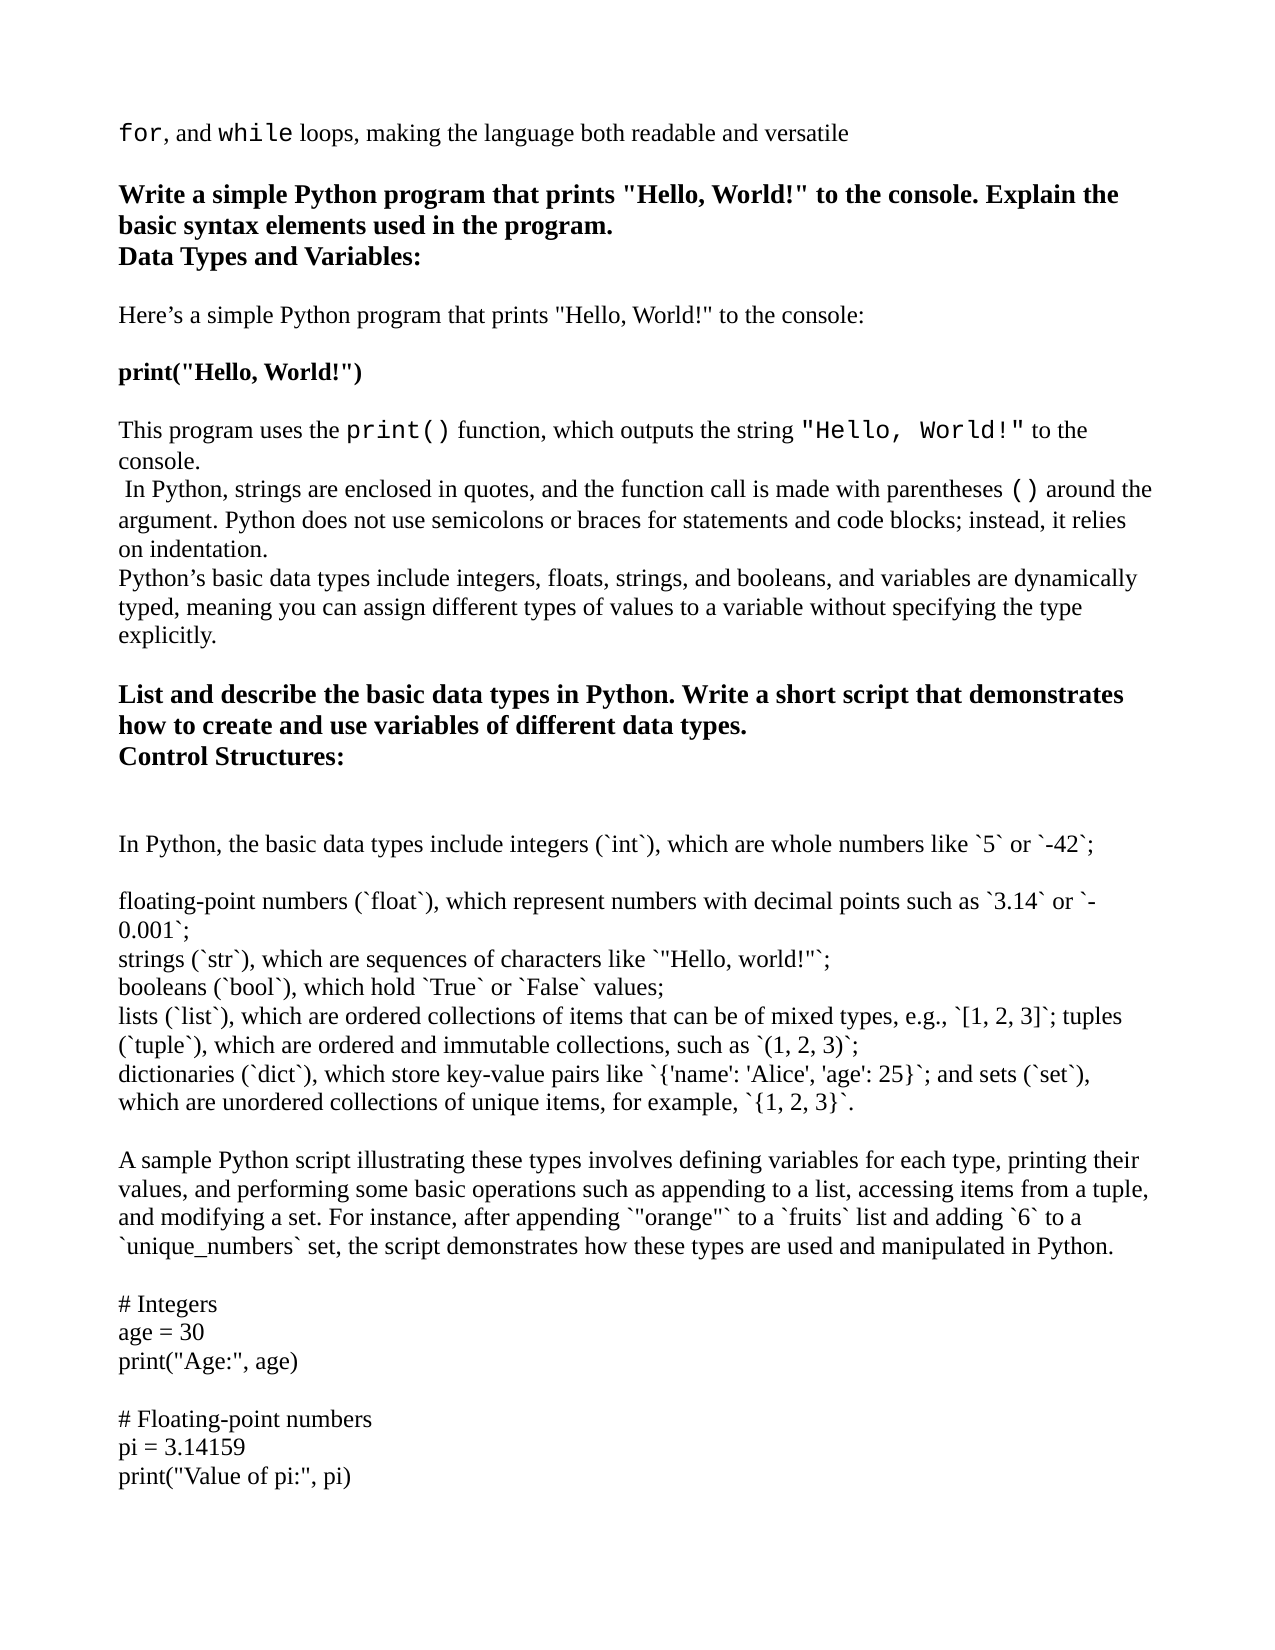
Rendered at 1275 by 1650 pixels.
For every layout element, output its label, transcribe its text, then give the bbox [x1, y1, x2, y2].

text List and describe the basic data types in Python. Write a short script that demonstrates how to create and use variables of different data types. [118, 678, 1157, 740]
text floating-point numbers (`float`), which represent numbers with decimal points such as `3.14` or `-0.001`; [118, 886, 1157, 944]
text This program uses the print() function, which outputs the string "Hello, World!" to the console. [118, 415, 1157, 474]
text Write a simple Python program that prints "Hello, World!" to the console. Explain the basic syntax elements used in the program. [118, 178, 1157, 240]
text print("Hello, World!") [118, 357, 1157, 386]
text # Floating-point numbers [118, 1404, 1157, 1432]
text age = 30 [118, 1317, 1157, 1346]
text booleans (`bool`), which hold `True` or `False` values; [118, 972, 1157, 1001]
text Control Structures: [118, 740, 1157, 771]
text Data Types and Variables: [118, 240, 1157, 271]
text for, and while loops, making the language both readable and versatile [118, 118, 1157, 149]
text lists (`list`), which are ordered collections of items that can be of mixed types, e.g., `[1, 2, 3]`; tuples (`tuple`), which are ordered and immutable collections, such as `(1, 2, 3)`; [118, 1001, 1157, 1059]
text Python’s basic data types include integers, floats, strings, and booleans, and variables are dynamically typed, meaning you can assign different types of values to a variable without specifying the type explicitly. [118, 563, 1157, 649]
text print("Age:", age) [118, 1346, 1157, 1375]
text dictionaries (`dict`), which store key-value pairs like `{'name': 'Alice', 'age': 25}`; and sets (`set`), which are unordered collections of unique items, for example, `{1, 2, 3}`. [118, 1059, 1157, 1116]
text # Integers [118, 1289, 1157, 1317]
text strings (`str`), which are sequences of characters like `"Hello, world!"`; [118, 944, 1157, 972]
text In Python, strings are enclosed in quotes, and the function call is made with parentheses () around the argument. Python does not use semicolons or braces for statements and code blocks; instead, it relies on indentation. [118, 474, 1157, 563]
text print("Value of pi:", pi) [118, 1461, 1157, 1490]
text In Python, the basic data types include integers (`int`), which are whole numbers like `5` or `-42`; [118, 829, 1157, 857]
text A sample Python script illustrating these types involves defining variables for each type, printing their values, and performing some basic operations such as appending to a list, accessing items from a tuple, and modifying a set. For instance, after appending `"orange"` to a `fruits` list and adding `6` to a `unique_numbers` set, the script demonstrates how these types are used and manipulated in Python. [118, 1145, 1157, 1260]
text pi = 3.14159 [118, 1432, 1157, 1461]
text Here’s a simple Python program that prints "Hello, World!" to the console: [118, 300, 1157, 329]
